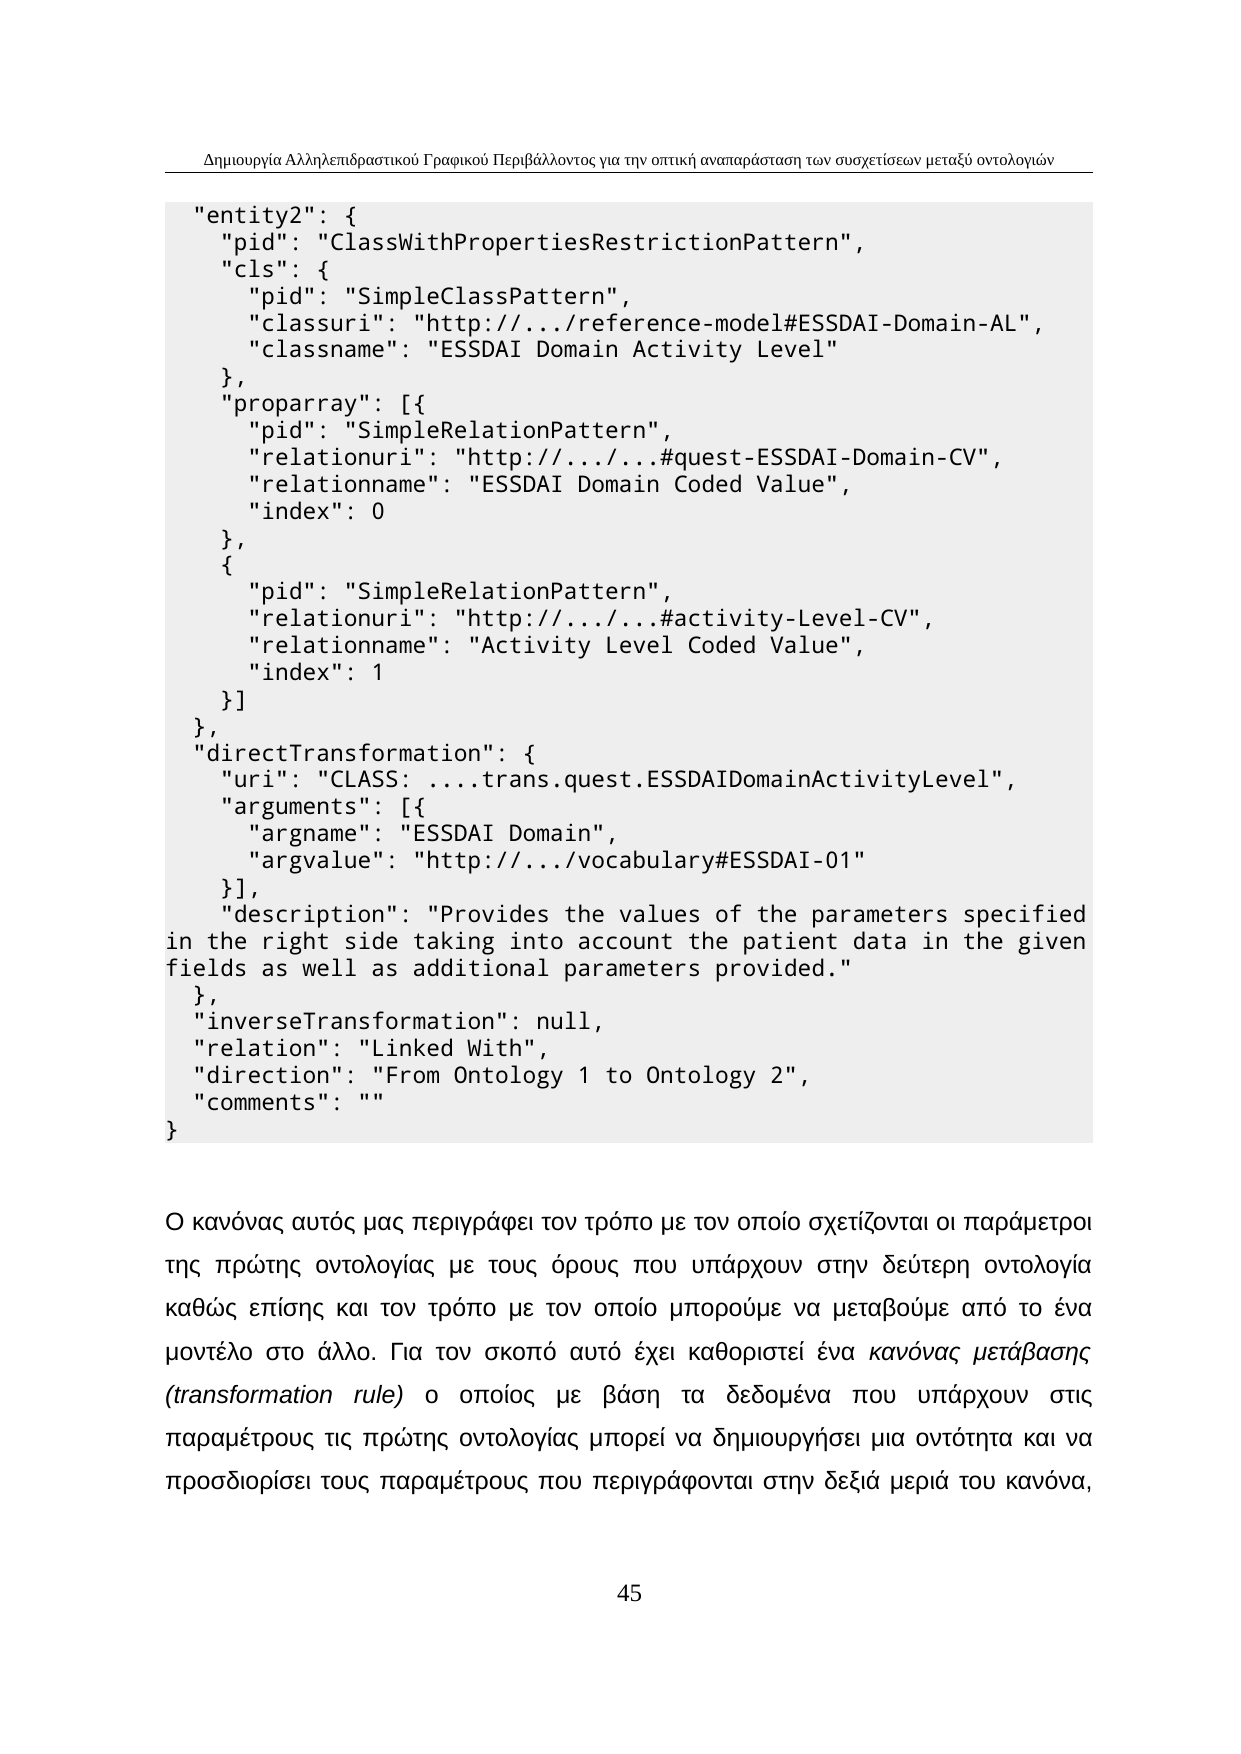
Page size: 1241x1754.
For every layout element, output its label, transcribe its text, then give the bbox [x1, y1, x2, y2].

text "classuri": "http://.../reference-model#ESSDAI-Domain-AL", [165, 310, 1093, 337]
text "relation": "Linked With", [165, 1035, 1093, 1062]
text "direction": "From Ontology 1 to Ontology 2", [165, 1062, 1093, 1089]
text "index": 1 [165, 659, 1093, 686]
text }, [165, 525, 1093, 552]
text "relationname": "ESSDAI Domain Coded Value", [165, 471, 1093, 498]
text "pid": "SimpleRelationPattern", [165, 578, 1093, 605]
text "argvalue": "http://.../vocabulary#ESSDAI-01" [165, 847, 1093, 874]
text "classname": "ESSDAI Domain Activity Level" [165, 337, 1093, 363]
text }], [165, 874, 1093, 901]
text }, [165, 982, 1093, 1008]
text } [165, 1116, 1093, 1143]
text "relationname": "Activity Level Coded Value", [165, 632, 1093, 659]
text "entity2": { [165, 202, 1093, 229]
text "inverseTransformation": null, [165, 1008, 1093, 1035]
text "proparray": [{ [165, 390, 1093, 417]
text "cls": { [165, 256, 1093, 283]
text }, [165, 713, 1093, 740]
text "index": 0 [165, 498, 1093, 525]
text "pid": "SimpleClassPattern", [165, 283, 1093, 310]
text "pid": "SimpleRelationPattern", [165, 417, 1093, 444]
text "uri": "CLASS: ....trans.quest.ESSDAIDomainActivityLevel", [165, 767, 1093, 793]
text "pid": "ClassWithPropertiesRestrictionPattern", [165, 229, 1093, 256]
text }] [165, 686, 1093, 713]
text Ο κανόνας αυτός μας περιγράφει τον τρόπο με τον οποίο σχετίζονται οι παράμετροι της πρώτης οντολογίας με τους όρους που υπάρχουν στην δεύτερη οντολογία καθώς επίσης και τον τρόπο με τον οποίο μπορούμε να μεταβούμε από το ένα μοντέλο στο άλλο. Για τον σκοπό αυτό έχει καθοριστεί ένα κανόνας μετάβασης (transformation rule) ο οποίος με βάση τα δεδομένα που υπάρχουν στις παραμέτρους τις πρώτης οντολογίας μπορεί να δημιουργήσει μια οντότητα και να προσδιορίσει τους παραμέτρους που περιγράφονται στην δεξιά μεριά του κανόνα, [165, 1207, 1093, 1495]
text "description": "Provides the values of the parameters specified in the right side taking into account the patient data in the given fields as well as additional parameters provided." [165, 901, 1093, 982]
text "argname": "ESSDAI Domain", [165, 820, 1093, 847]
text "arguments": [{ [165, 793, 1093, 820]
text "comments": "" [165, 1089, 1093, 1116]
text "relationuri": "http://.../...#activity-Level-CV", [165, 605, 1093, 632]
text { [165, 552, 1093, 578]
text "relationuri": "http://.../...#quest-ESSDAI-Domain-CV", [165, 444, 1093, 471]
text "directTransformation": { [165, 740, 1093, 767]
text }, [165, 363, 1093, 390]
